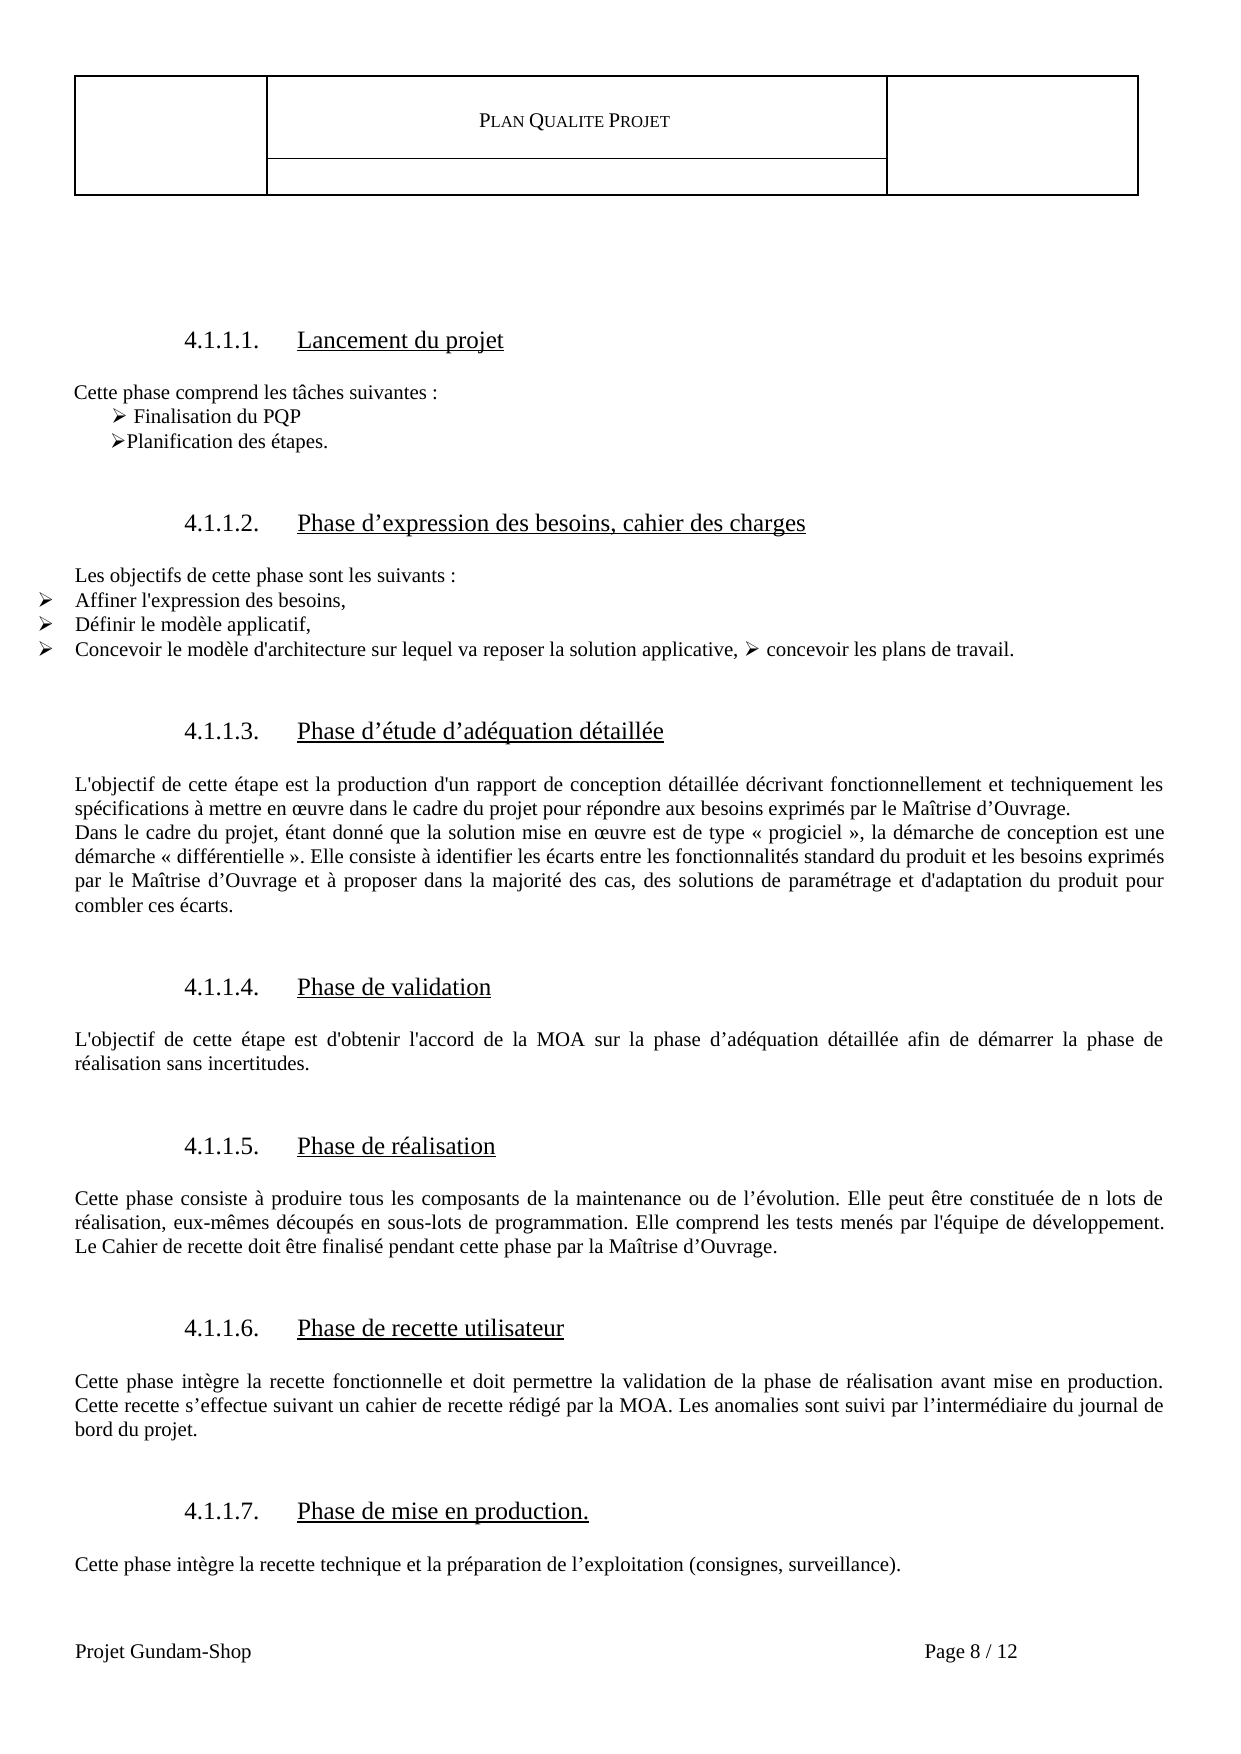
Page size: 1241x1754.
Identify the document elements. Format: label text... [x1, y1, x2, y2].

subtitle 4.1.1.3. Phase d’étude d’adéquation détaillée [75, 716, 1166, 746]
text Cette phase intègre la recette fonctionnelle et doit permettre la validation de la phase de réalisation avant mise en production. Cette recette s’effectue suivant un cahier de recette rédigé par la MOA. Les anomalies sont suivi par l’intermédiaire du journal de bord du projet. [74, 1369, 1166, 1441]
text L'objectif de cette étape est la production d'un rapport de conception détaillée décrivant fonctionnellement et techniquement les spécifications à mettre en œuvre dans le cadre du projet pour répondre aux besoins exprimés par le Maîtrise d’Ouvrage. [74, 772, 1166, 820]
text L'objectif de cette étape est d'obtenir l'accord de la MOA sur la phase d’adéquation détaillée afin de démarrer la phase de réalisation sans incertitudes. [74, 1027, 1166, 1075]
text Cette phase consiste à produire tous les composants de la maintenance ou de l’évolution. Elle peut être constituée de n lots de réalisation, eux-mêmes découpés en sous-lots de programmation. Elle comprend les tests menés par l'équipe de développement. Le Cahier de recette doit être finalisé pendant cette phase par la Maîtrise d’Ouvrage. [74, 1186, 1166, 1258]
text Cette phase comprend les tâches suivantes :  Finalisation du PQP [73, 380, 439, 428]
subtitle 4.1.1.1. Lancement du projet [75, 325, 1166, 354]
text Dans le cadre du projet, étant donné que la solution mise en œuvre est de type « progiciel », la démarche de conception est une démarche « différentielle ». Elle consiste à identifier les écarts entre les fonctionnalités standard du produit et les besoins exprimés par le Maîtrise d’Ouvrage et à proposer dans la majorité des cas, des solutions de paramétrage et d'adaptation du produit pour combler ces écarts. [74, 820, 1166, 917]
list Concevoir le modèle d'architecture sur lequel va reposer la solution applicative,  concevoir les plans de travail. [37, 637, 1166, 661]
text Planification des étapes. [73, 429, 439, 453]
text Les objectifs de cette phase sont les suivants : [74, 563, 1166, 587]
subtitle 4.1.1.5. Phase de réalisation [75, 1131, 1166, 1160]
subtitle 4.1.1.4. Phase de validation [75, 972, 1166, 1001]
subtitle 4.1.1.2. Phase d’expression des besoins, cahier des charges [75, 508, 1166, 537]
text 4.1.1.7. Phase de mise en production. [75, 1496, 1166, 1525]
list Définir le modèle applicatif, [37, 612, 1166, 636]
list Affiner l'expression des besoins, [37, 588, 1166, 612]
subtitle 4.1.1.6. Phase de recette utilisateur [75, 1313, 1166, 1343]
text Cette phase intègre la recette technique et la préparation de l’exploitation (consignes, surveillance). [74, 1552, 1166, 1576]
